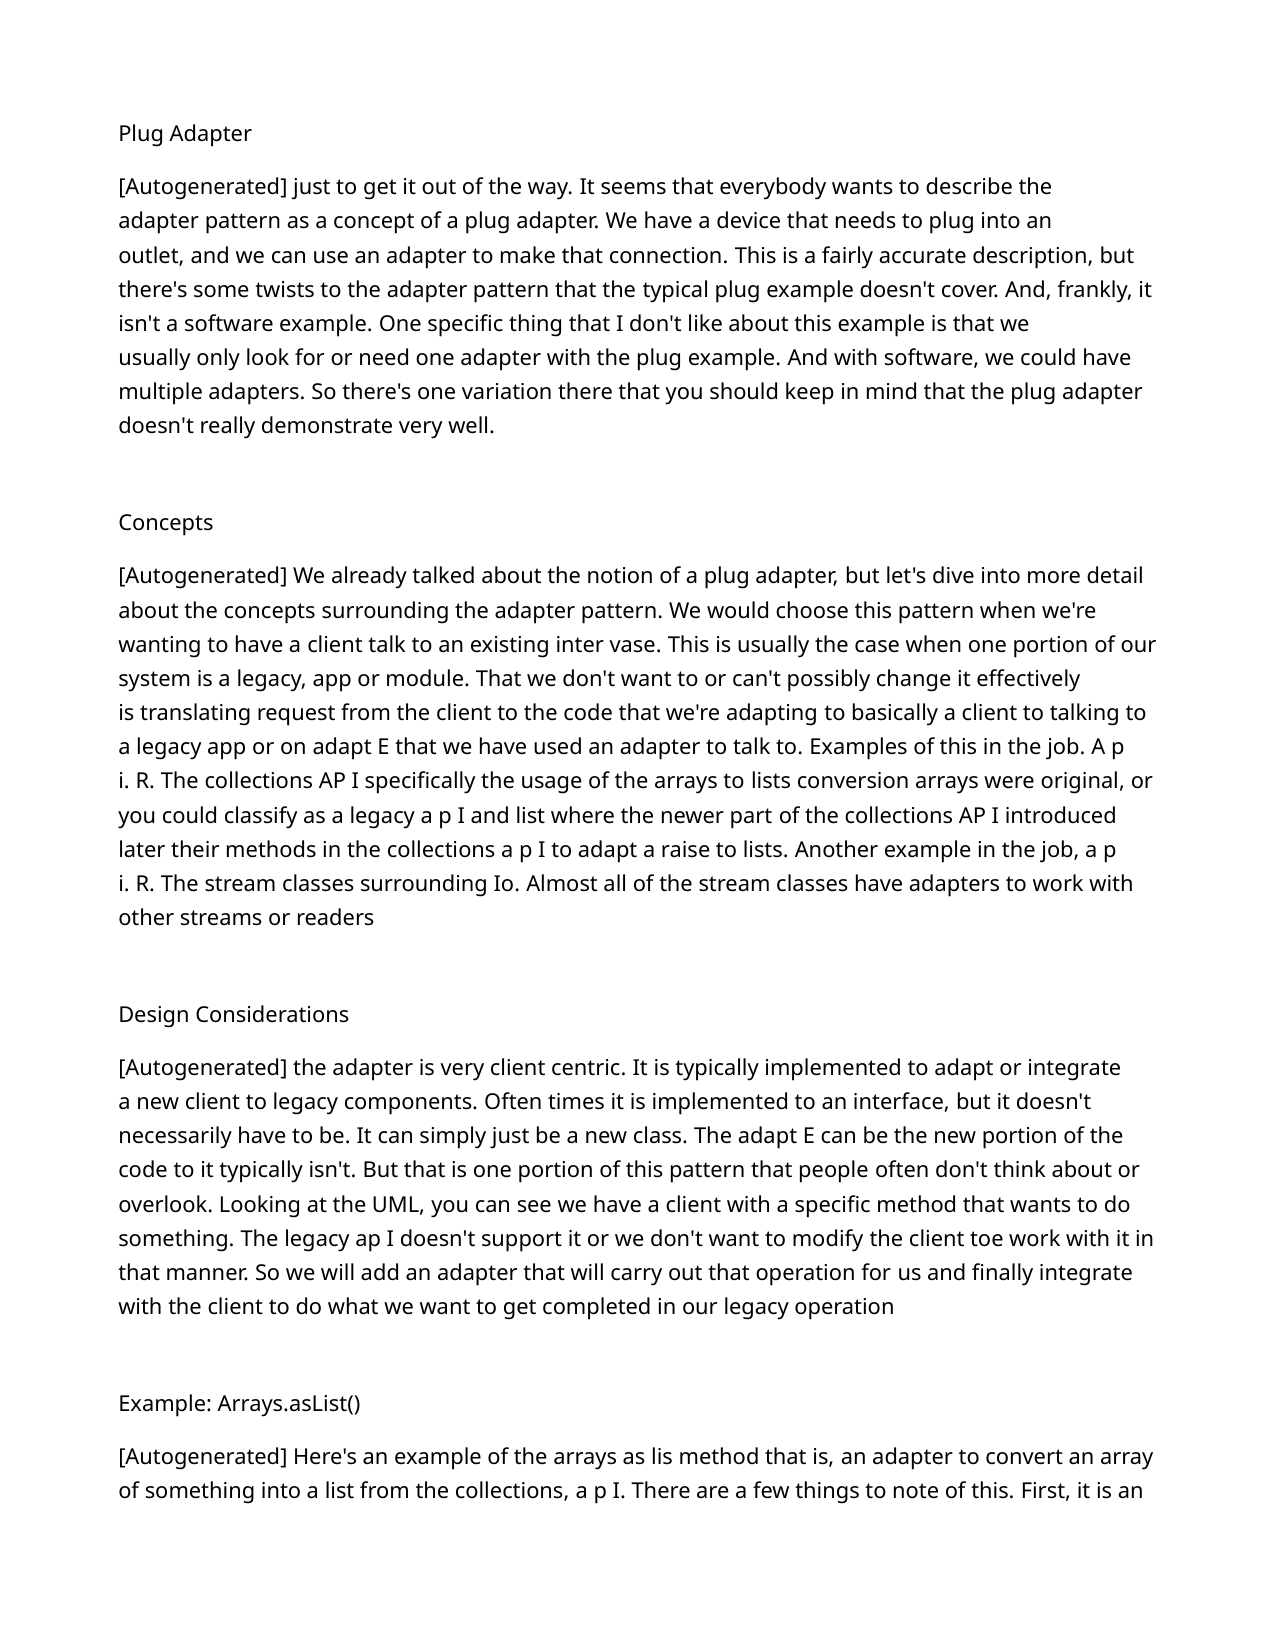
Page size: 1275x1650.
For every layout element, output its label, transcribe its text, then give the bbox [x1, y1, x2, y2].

text [Autogenerated] just to get it out of the way. It seems that everybody wants to describe the adapter pattern as a concept of a plug adapter. We have a device that needs to plug into an outlet, and we can use an adapter to make that connection. This is a fairly accurate description, but there's some twists to the adapter pattern that the typical plug example doesn't cover. And, frankly, it isn't a software example. One specific thing that I don't like about this example is that we usually only look for or need one adapter with the plug example. And with software, we could have multiple adapters. So there's one variation there that you should keep in mind that the plug adapter doesn't really demonstrate very well. [118, 171, 1157, 440]
text [Autogenerated] Here's an example of the arrays as lis method that is, an adapter to convert an array of something into a list from the collections, a p I. There are a few things to note of this. First, it is an [118, 1441, 1157, 1505]
subtitle Plug Adapter [118, 118, 1157, 148]
subtitle Design Considerations [118, 999, 1157, 1028]
subtitle Concepts [118, 507, 1157, 537]
text [Autogenerated] We already talked about the notion of a plug adapter, but let's dive into more detail about the concepts surrounding the adapter pattern. We would choose this pattern when we're wanting to have a client talk to an existing inter vase. This is usually the case when one portion of our system is a legacy, app or module. That we don't want to or can't possibly change it effectively is translating request from the client to the code that we're adapting to basically a client to talking to a legacy app or on adapt E that we have used an adapter to talk to. Examples of this in the job. A p i. R. The collections AP I specifically the usage of the arrays to lists conversion arrays were original, or you could classify as a legacy a p I and list where the newer part of the collections AP I introduced later their methods in the collections a p I to adapt a raise to lists. Another example in the job, a p i. R. The stream classes surrounding Io. Almost all of the stream classes have adapters to work with other streams or readers [118, 560, 1157, 932]
subtitle Example: Arrays.asList() [118, 1388, 1157, 1418]
text [Autogenerated] the adapter is very client centric. It is typically implemented to adapt or integrate a new client to legacy components. Often times it is implemented to an interface, but it doesn't necessarily have to be. It can simply just be a new class. The adapt E can be the new portion of the code to it typically isn't. But that is one portion of this pattern that people often don't think about or overlook. Looking at the UML, you can see we have a client with a specific method that wants to do something. The legacy ap I doesn't support it or we don't want to modify the client toe work with it in that manner. So we will add an adapter that will carry out that operation for us and finally integrate with the client to do what we want to get completed in our legacy operation [118, 1052, 1157, 1321]
